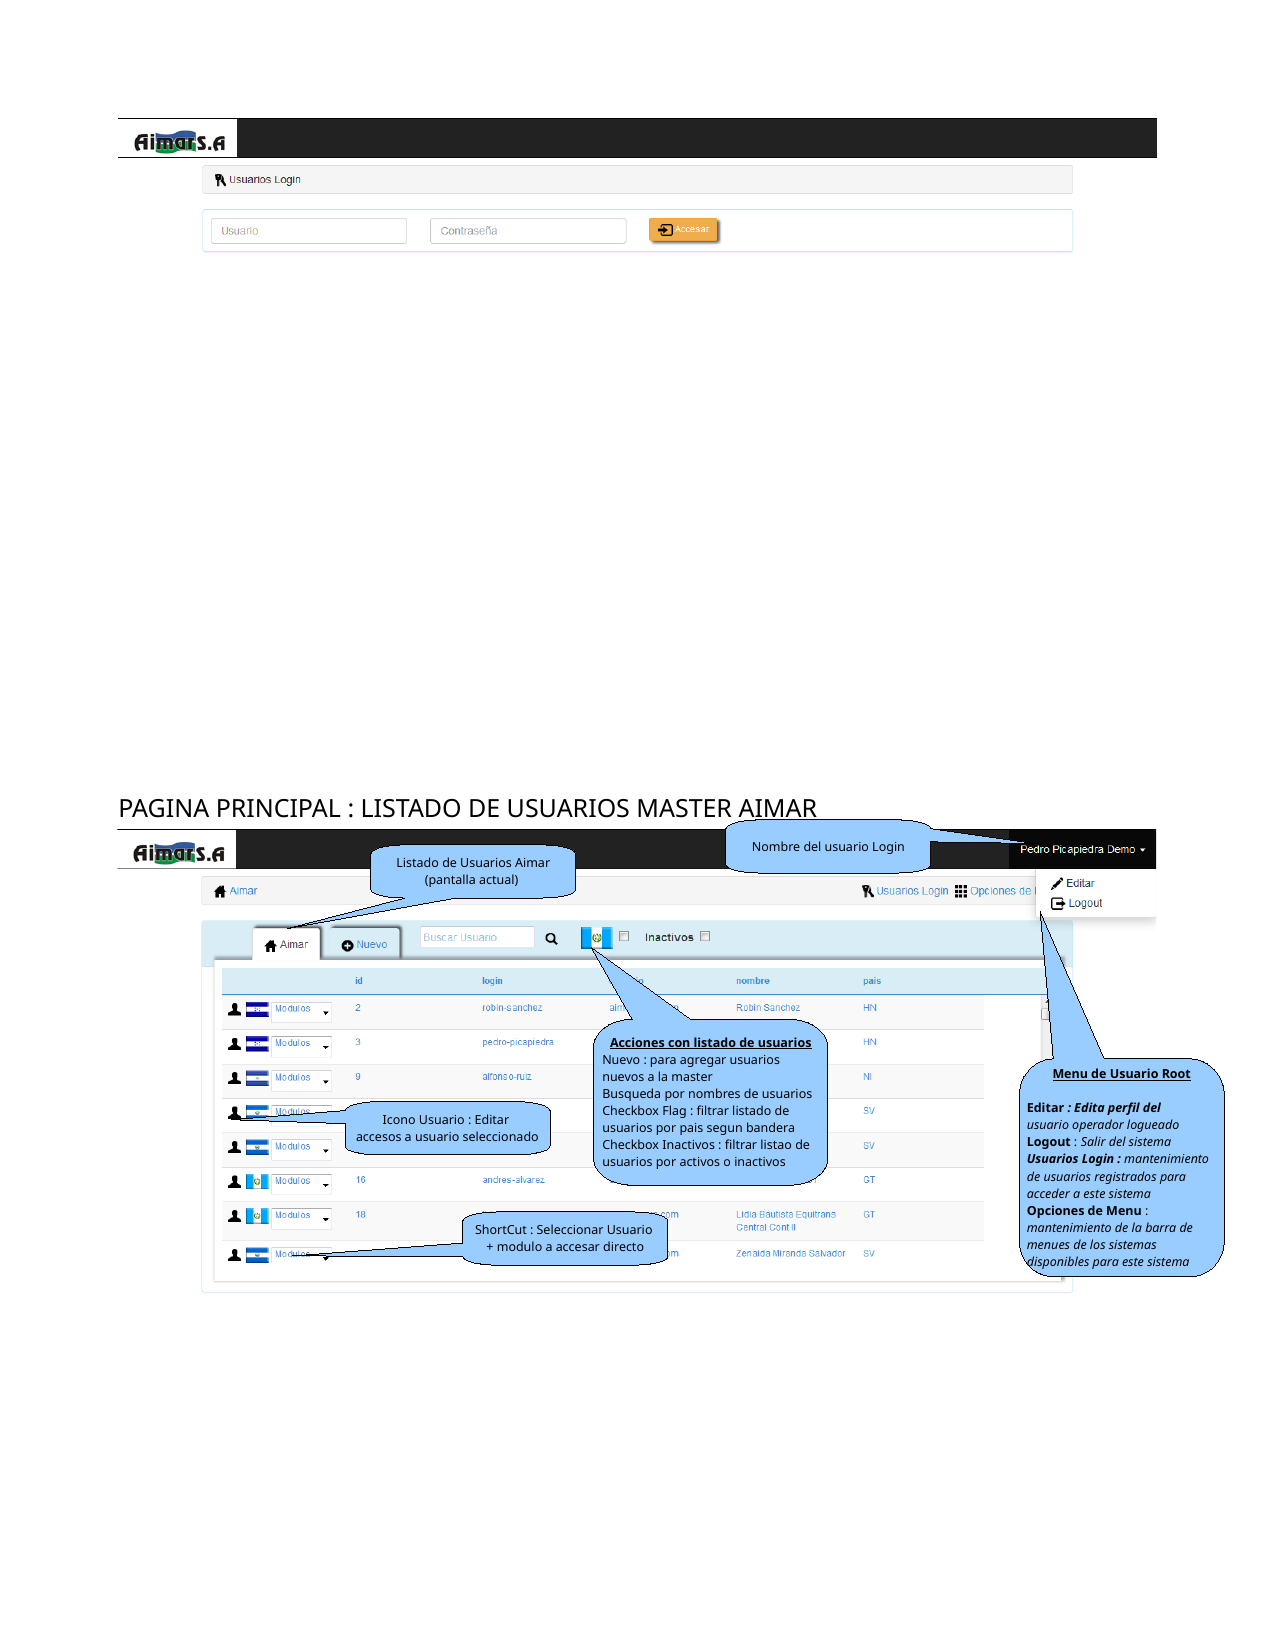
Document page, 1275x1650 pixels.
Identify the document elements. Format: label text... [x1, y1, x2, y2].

text PAGINA PRINCIPAL : LISTADO DE USUARIOS MASTER AIMAR [118, 791, 1157, 825]
picture [118, 118, 1157, 705]
picture [117, 829, 1157, 1417]
